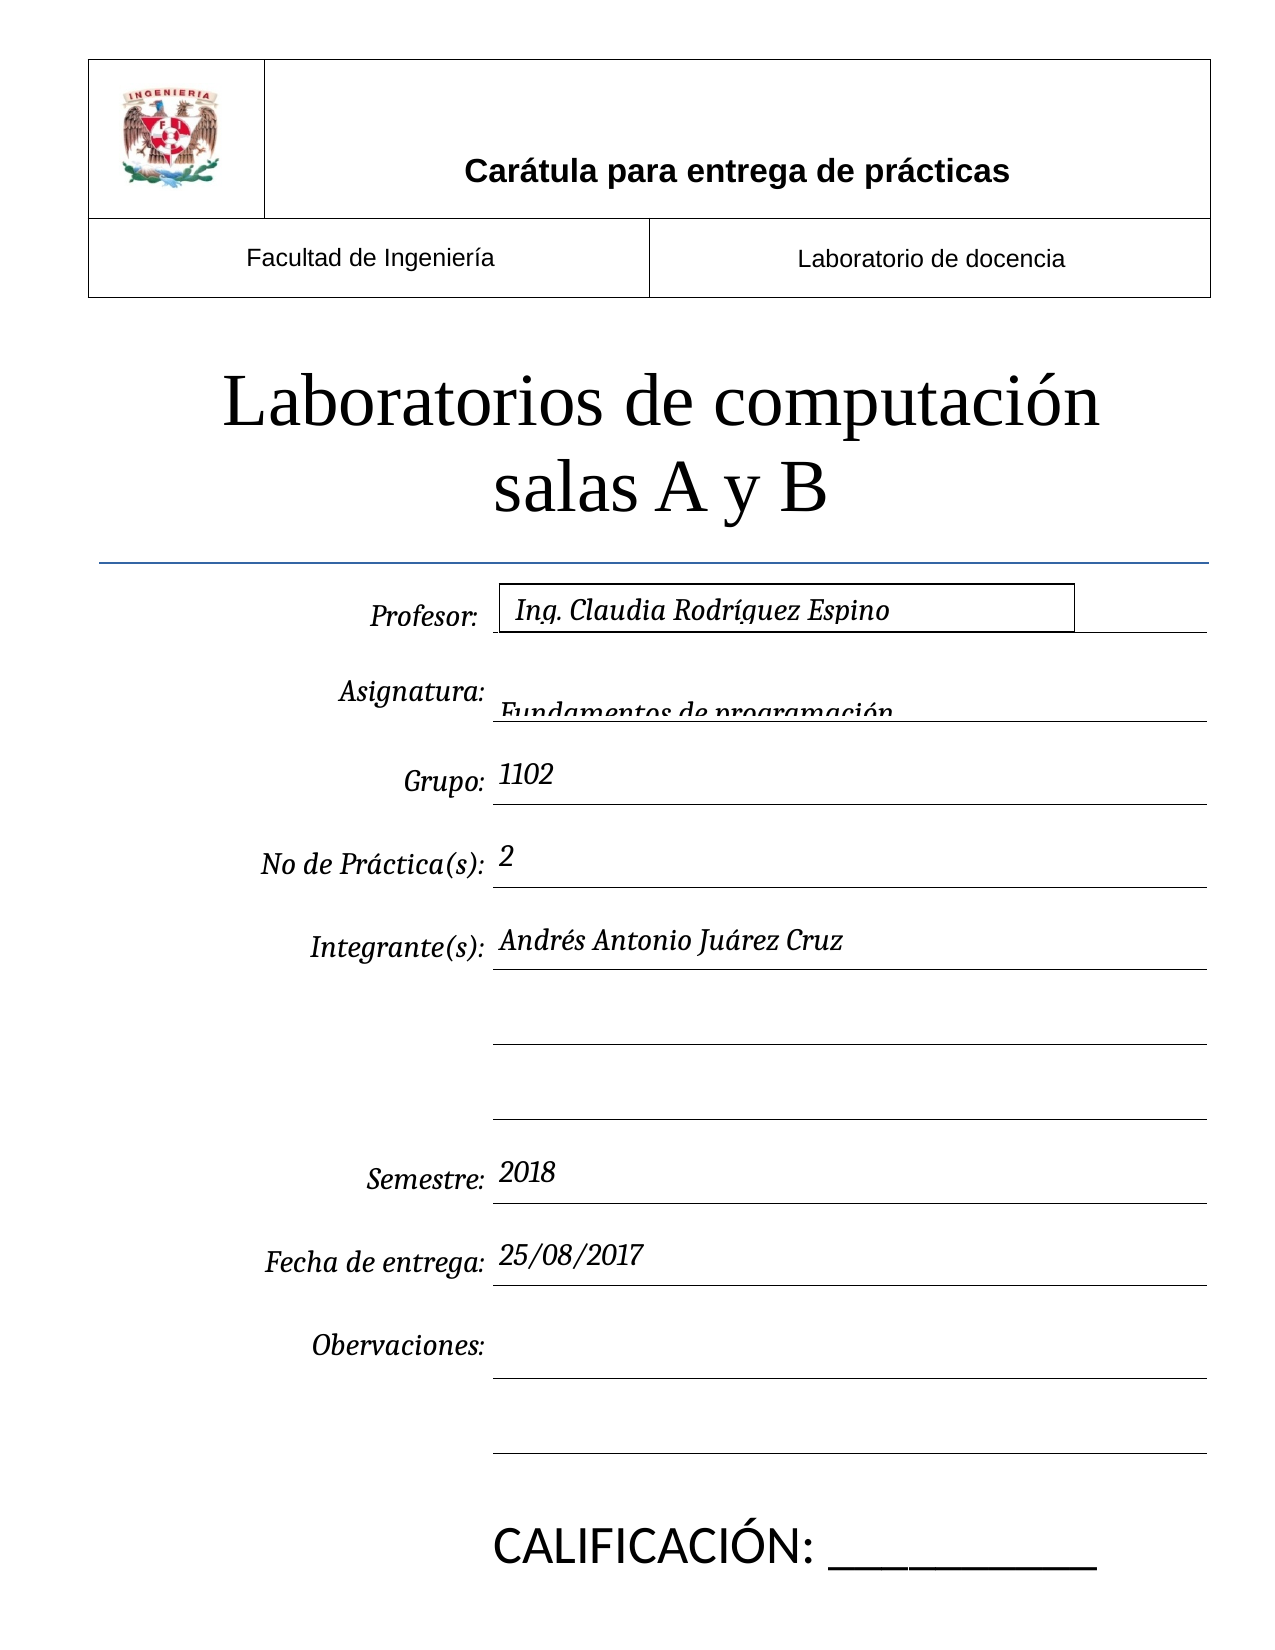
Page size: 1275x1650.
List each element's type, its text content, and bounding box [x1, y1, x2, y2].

text Laboratorios de computación [118, 355, 1205, 441]
table_cell Integrante(s): [118, 887, 493, 969]
table_cell Obervaciones: [118, 1285, 493, 1378]
table_cell [493, 970, 1207, 1044]
table_cell [493, 1286, 1207, 1378]
table_cell Facultad de Ingeniería [89, 219, 649, 297]
table_cell [118, 969, 493, 1044]
table_header [500, 585, 1074, 631]
table_cell Grupo: [118, 721, 493, 804]
table_cell [118, 1044, 493, 1119]
table_cell 25/08/2017 [493, 1204, 1207, 1285]
table_cell No de Práctica(s): [118, 804, 493, 887]
table_header [493, 556, 1207, 562]
table_cell Semestre: [118, 1119, 493, 1202]
table_header Carátula para entrega de prácticas [265, 60, 1210, 217]
table_header [89, 60, 264, 217]
text salas A y B [118, 441, 1205, 528]
table_cell Fecha de entrega: [118, 1203, 493, 1285]
table_cell 1102 [493, 722, 1207, 804]
table_cell 2 [493, 805, 1207, 887]
table_cell Laboratorio de docencia [650, 219, 1210, 297]
table_cell Fundamentos de programación [493, 633, 1207, 721]
table_cell Asignatura: [118, 631, 493, 721]
table_cell 2018 [493, 1120, 1207, 1202]
table_header [118, 556, 493, 562]
table_cell [493, 1045, 1207, 1119]
table_cell Andrés Antonio Juárez Cruz [493, 888, 1207, 969]
table_header Profesor: [118, 564, 493, 631]
table_header [493, 564, 1207, 631]
table_cell [118, 1378, 493, 1453]
table_cell [493, 1379, 1207, 1453]
text CALIFICACIÓN: __________ [118, 1511, 1205, 1577]
